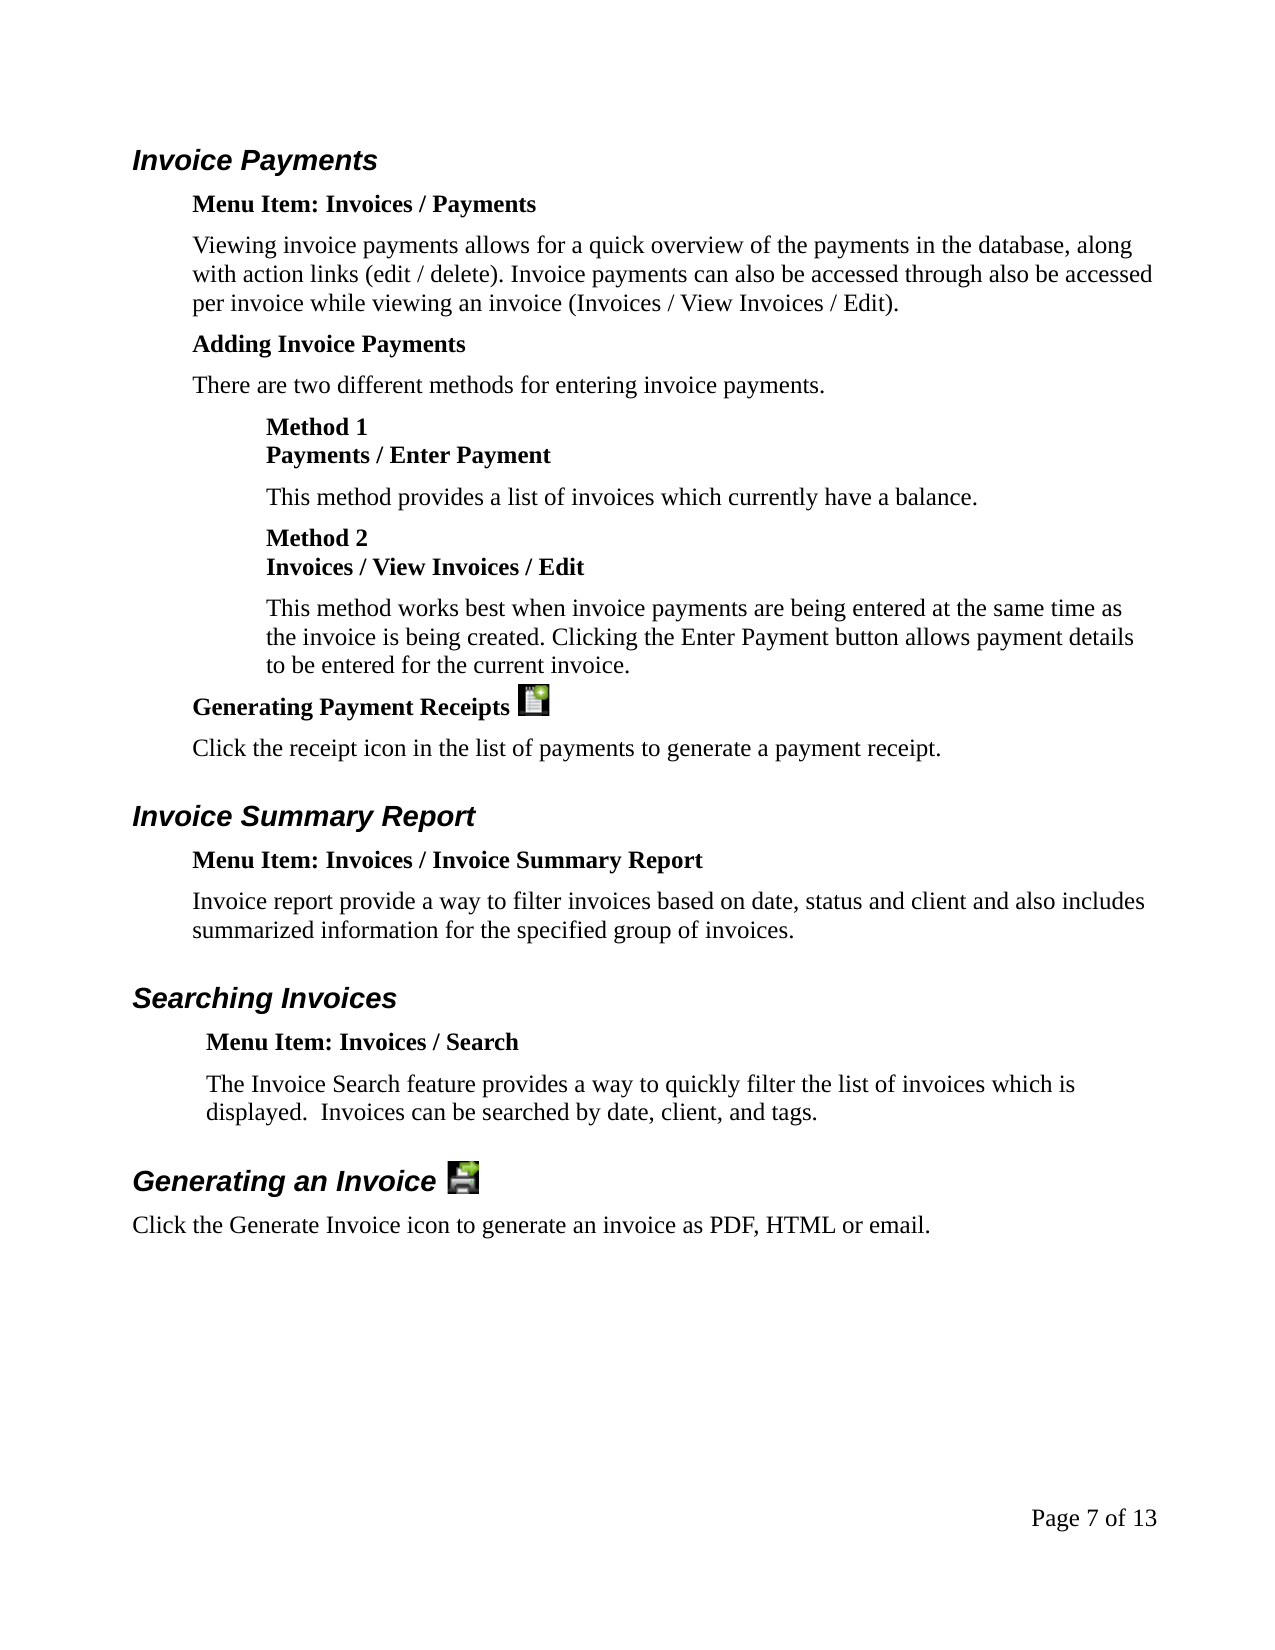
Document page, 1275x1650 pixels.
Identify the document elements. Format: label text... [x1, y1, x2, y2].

text This method works best when invoice payments are being entered at the same time as the invoice is being created. Clicking the Enter Payment button allows payment details to be entered for the current invoice. [266, 593, 1157, 679]
subtitle Invoice Payments [132, 143, 1157, 177]
text Menu Item: Invoices / Payments [192, 189, 1157, 218]
text Menu Item: Invoices / Invoice Summary Report [192, 845, 1157, 874]
text Method 2 Invoices / View Invoices / Edit [266, 523, 1157, 580]
text Menu Item: Invoices / Search [206, 1027, 1157, 1056]
text Adding Invoice Payments [192, 329, 1157, 358]
text Generating Payment Receipts [192, 692, 1157, 720]
text There are two different methods for entering invoice payments. [192, 370, 1157, 399]
text Method 1 Payments / Enter Payment [266, 412, 1157, 469]
text This method provides a list of invoices which currently have a balance. [266, 482, 1157, 510]
text Invoice report provide a way to filter invoices based on date, status and client and also includes summarized information for the specified group of invoices. [192, 886, 1157, 944]
text Click the Generate Invoice icon to generate an invoice as PDF, HTML or email. [132, 1210, 1157, 1238]
subtitle Searching Invoices [132, 981, 1157, 1015]
picture [518, 684, 550, 716]
subtitle Generating an Invoice [132, 1164, 1157, 1197]
text The Invoice Search feature provides a way to quickly filter the list of invoices which is displayed. Invoices can be searched by date, client, and tags. [206, 1069, 1157, 1126]
subtitle Invoice Summary Report [132, 799, 1157, 833]
text Click the receipt icon in the list of payments to generate a payment receipt. [192, 733, 1157, 762]
text Viewing invoice payments allows for a quick overview of the payments in the database, along with action links (edit / delete). Invoice payments can also be accessed through also be accessed per invoice while viewing an invoice (Invoices / View Invoices / Edit). [192, 230, 1157, 317]
picture [447, 1161, 479, 1194]
